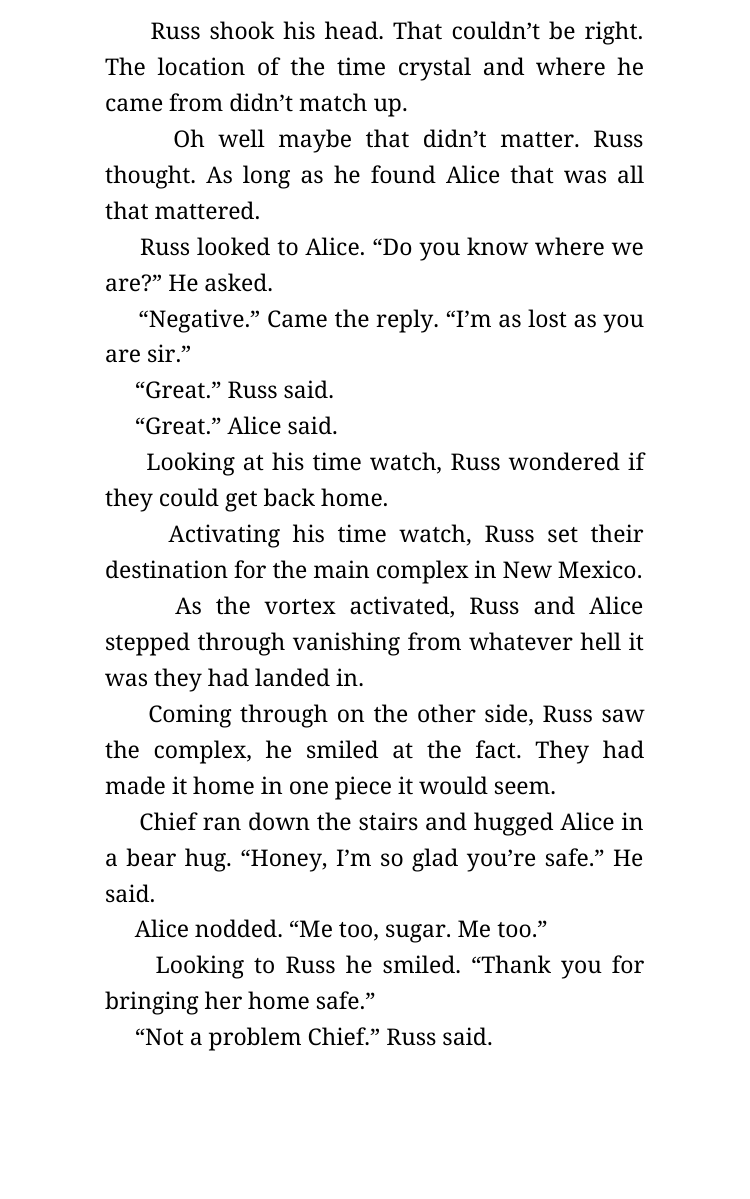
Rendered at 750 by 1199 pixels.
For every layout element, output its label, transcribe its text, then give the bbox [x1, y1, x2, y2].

text “Not a problem Chief.” Russ said. [105, 1021, 645, 1052]
text Looking at his time watch, Russ wondered if they could get back home. [105, 446, 645, 513]
text Russ shook his head. That couldn’t be right. The location of the time crystal and where he came from didn’t match up. [105, 15, 645, 118]
text “Great.” Russ said. [105, 374, 645, 406]
text “Great.” Alice said. [105, 410, 645, 442]
text As the vortex activated, Russ and Alice stepped through vanishing from whatever hell it was they had landed in. [105, 590, 645, 693]
text Russ looked to Alice. “Do you know where we are?” He asked. [105, 231, 645, 298]
text Oh well maybe that didn’t matter. Russ thought. As long as he found Alice that was all that mattered. [105, 123, 645, 226]
text Chief ran down the stairs and hugged Alice in a bear hug. “Honey, I’m so glad you’re safe.” He said. [105, 806, 645, 909]
text “Negative.” Came the reply. “I’m as lost as you are sir.” [105, 302, 645, 370]
text Alice nodded. “Me too, sugar. Me too.” [105, 913, 645, 945]
text Activating his time watch, Russ set their destination for the main complex in New Mexico. [105, 518, 645, 585]
text Looking to Russ he smiled. “Thank you for bringing her home safe.” [105, 949, 645, 1017]
text Coming through on the other side, Russ saw the complex, he smiled at the fact. They had made it home in one piece it would seem. [105, 698, 645, 801]
